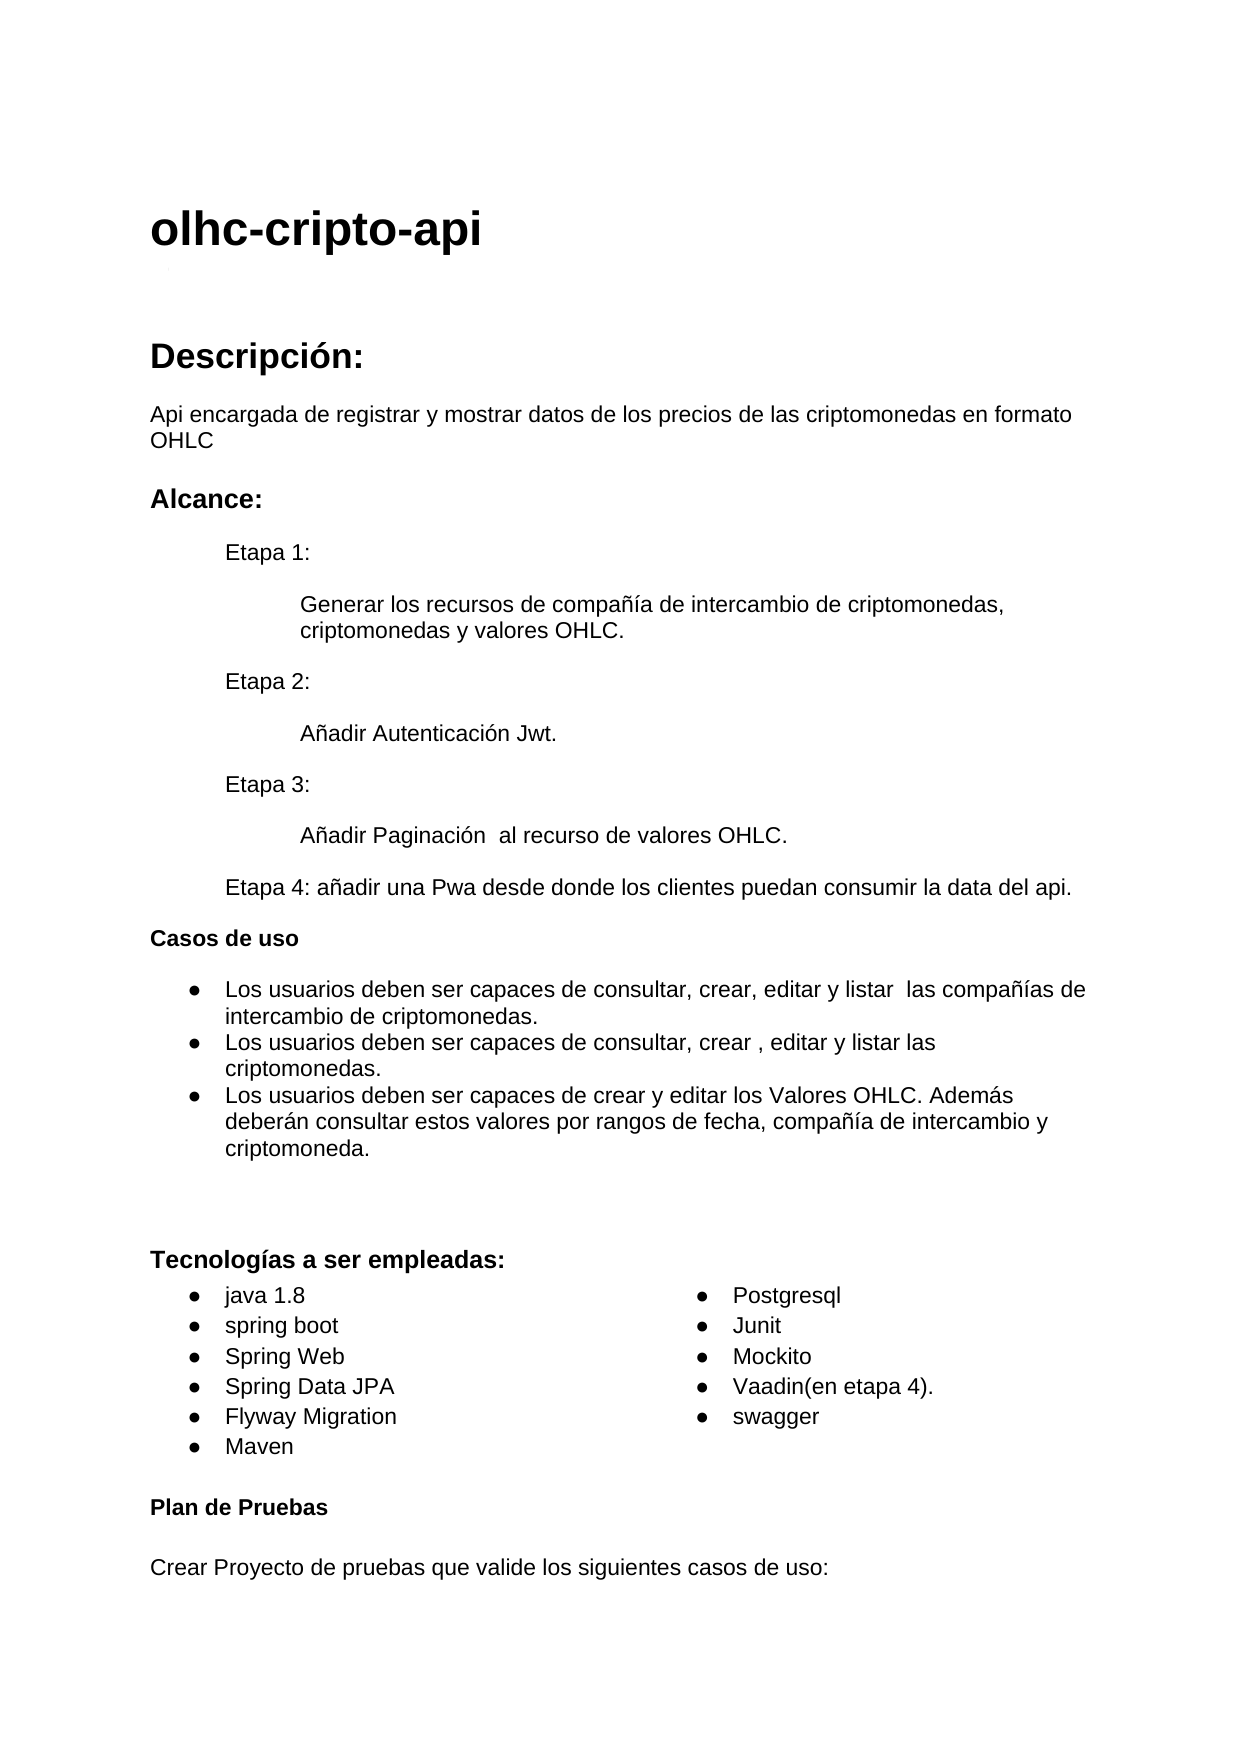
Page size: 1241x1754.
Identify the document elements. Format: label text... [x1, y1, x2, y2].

list spring boot [187, 1312, 583, 1339]
subtitle olhc-cripto-api [150, 200, 1090, 255]
text Etapa 2: [150, 668, 1090, 694]
list Vaadin(en etapa 4). [695, 1373, 1090, 1399]
text Api encargada de registrar y mostrar datos de los precios de las criptomonedas en formato OHLC [150, 401, 1090, 454]
subtitle Tecnologías a ser empleadas: [150, 1245, 1090, 1274]
text Etapa 1: [150, 539, 1090, 566]
list Spring Web [187, 1343, 583, 1369]
list java 1.8 [187, 1282, 583, 1309]
text Crear Proyecto de pruebas que valide los siguientes casos de uso: [150, 1554, 1090, 1581]
list Mockito [695, 1343, 1090, 1369]
list Los usuarios deben ser capaces de crear y editar los Valores OHLC. Además deberán consultar estos valores por rangos de fecha, compañía de intercambio y criptomoneda. [187, 1082, 1090, 1161]
list Spring Data JPA [187, 1373, 583, 1399]
text Generar los recursos de compañía de intercambio de criptomonedas, criptomonedas y valores OHLC. [300, 591, 1090, 643]
list Postgresql [695, 1282, 1090, 1309]
subtitle Casos de uso [150, 925, 1090, 951]
list Los usuarios deben ser capaces de consultar, crear, editar y listar las compañías de intercambio de criptomonedas. [187, 976, 1090, 1029]
subtitle Descripción: [150, 335, 1090, 376]
text Etapa 3: [225, 771, 1090, 797]
text Añadir Paginación al recurso de valores OHLC. [300, 822, 1090, 849]
text Etapa 4: añadir una Pwa desde donde los clientes puedan consumir la data del api. [150, 874, 1090, 900]
text Añadir Autenticación Jwt. [225, 719, 1090, 746]
subtitle Alcance: [150, 483, 1090, 514]
text Plan de Pruebas [150, 1494, 1090, 1520]
list swagger [695, 1403, 1090, 1429]
list Flyway Migration [187, 1403, 583, 1429]
list Junit [695, 1312, 1090, 1339]
list Los usuarios deben ser capaces de consultar, crear , editar y listar las criptomonedas. [187, 1029, 1090, 1082]
list Maven [187, 1433, 583, 1460]
